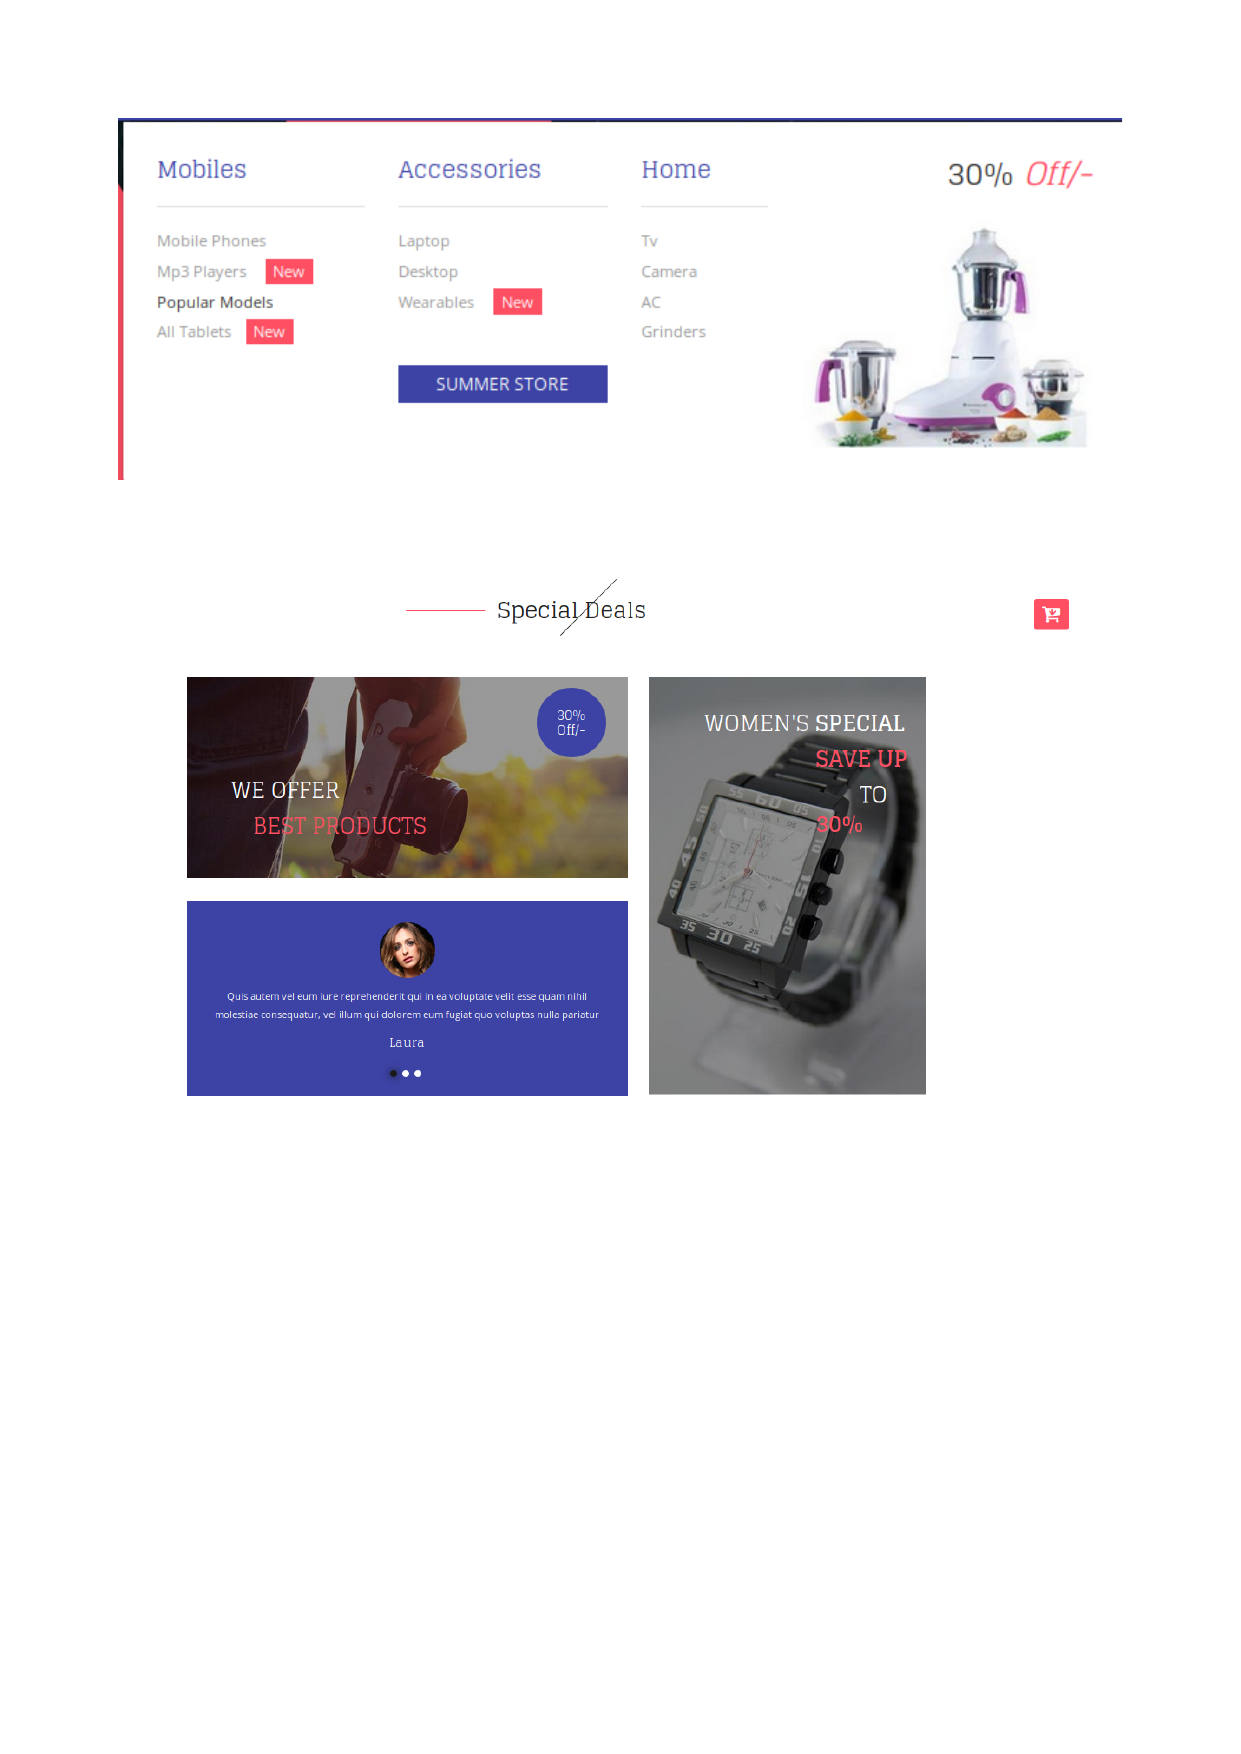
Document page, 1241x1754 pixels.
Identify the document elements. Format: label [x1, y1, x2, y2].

picture [118, 570, 1123, 1134]
picture [118, 118, 1123, 480]
